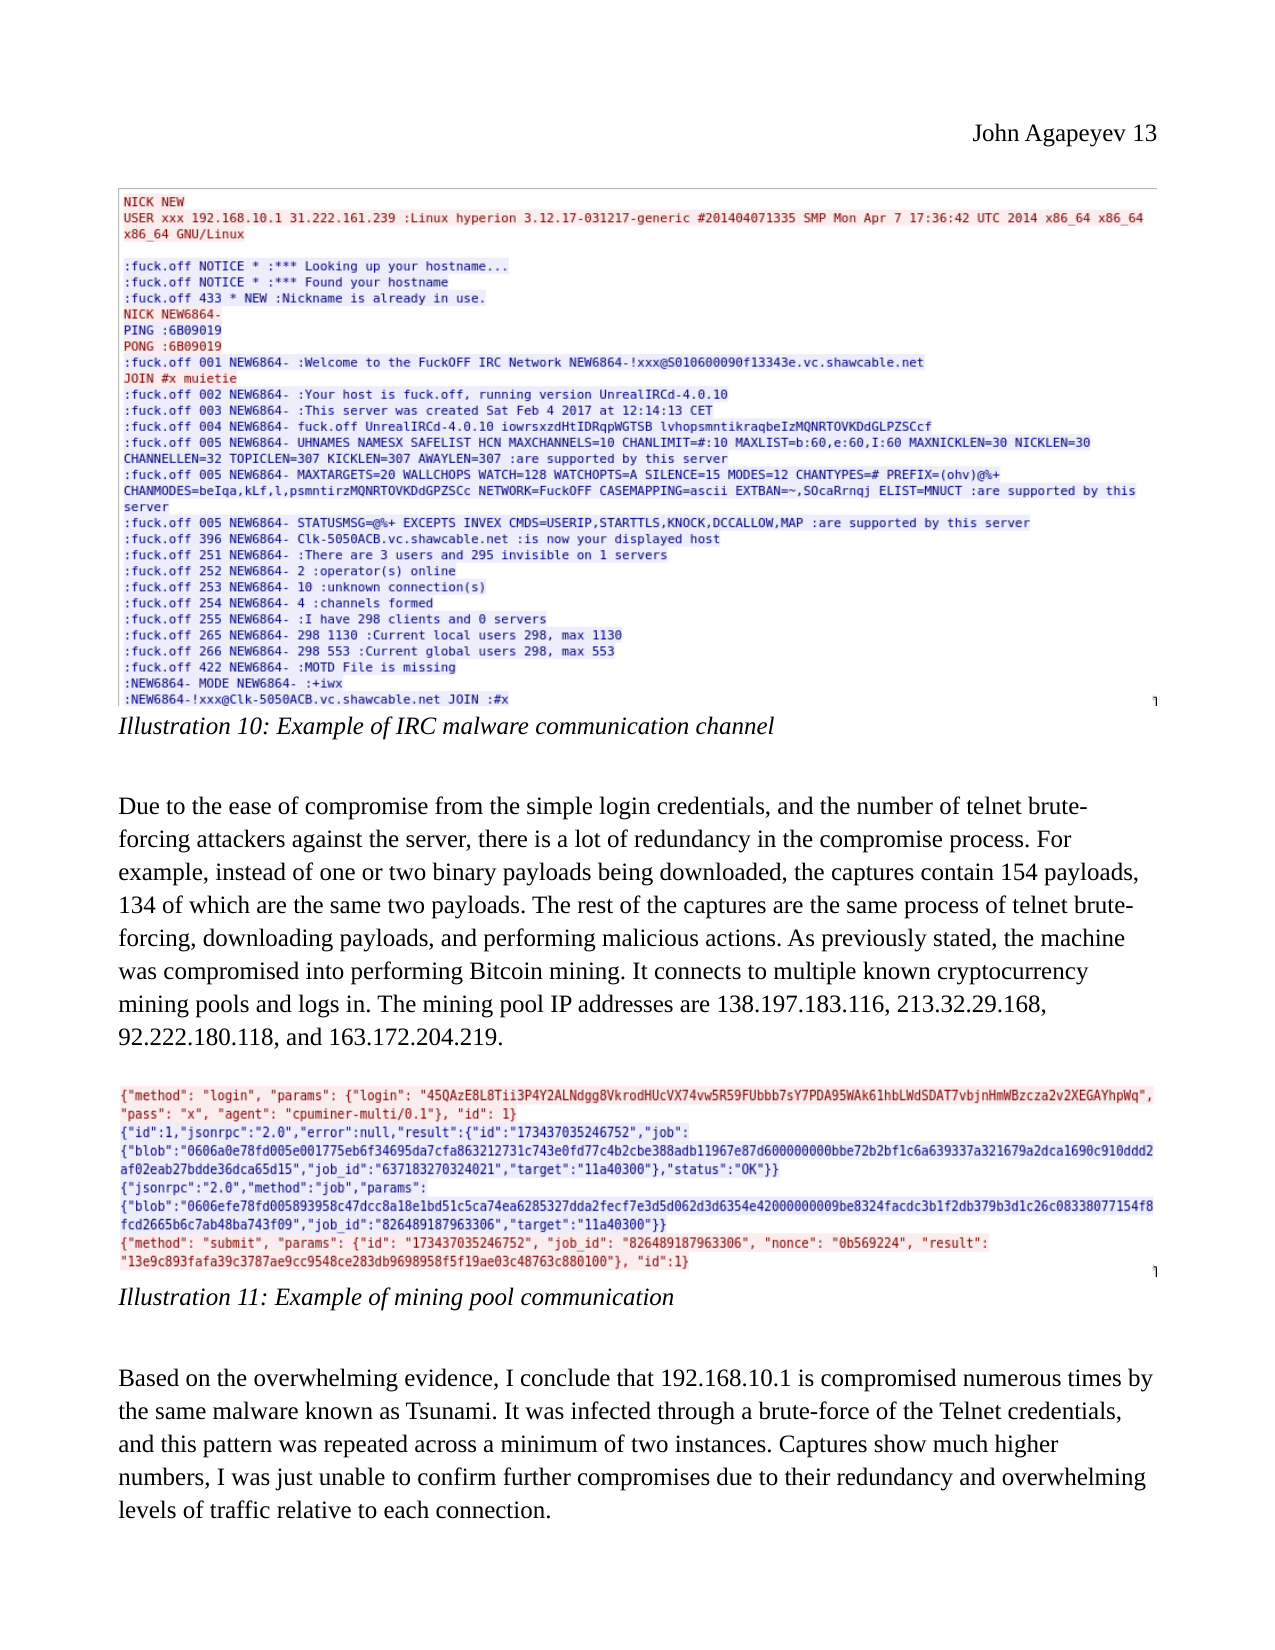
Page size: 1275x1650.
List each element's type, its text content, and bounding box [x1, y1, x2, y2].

picture [118, 188, 1157, 706]
text Illustration 10: Example of IRC malware communication channel [118, 706, 1157, 739]
text Based on the overwhelming evidence, I conclude that 192.168.10.1 is compromised numerous times by the same malware known as Tsunami. It was infected through a brute-force of the Telnet credentials, and this pattern was repeated across a minimum of two instances. Captures show much higher numbers, I was just unable to confirm further compromises due to their redundancy and overwhelming levels of traffic relative to each connection. [118, 1363, 1157, 1523]
picture [118, 1082, 1157, 1277]
text Due to the ease of compromise from the simple login credentials, and the number of telnet brute-forcing attackers against the server, there is a lot of redundancy in the compromise process. For example, instead of one or two binary payloads being downloaded, the captures contain 154 payloads, 134 of which are the same two payloads. The rest of the captures are the same process of telnet brute-forcing, downloading payloads, and performing malicious actions. As previously stated, the machine was compromised into performing Bitcoin mining. It connects to multiple known cryptocurrency mining pools and logs in. The mining pool IP addresses are 138.197.183.116, 213.32.29.168, 92.222.180.118, and 163.172.204.219. [118, 791, 1157, 1051]
text Illustration 11: Example of mining pool communication [118, 1277, 1157, 1311]
